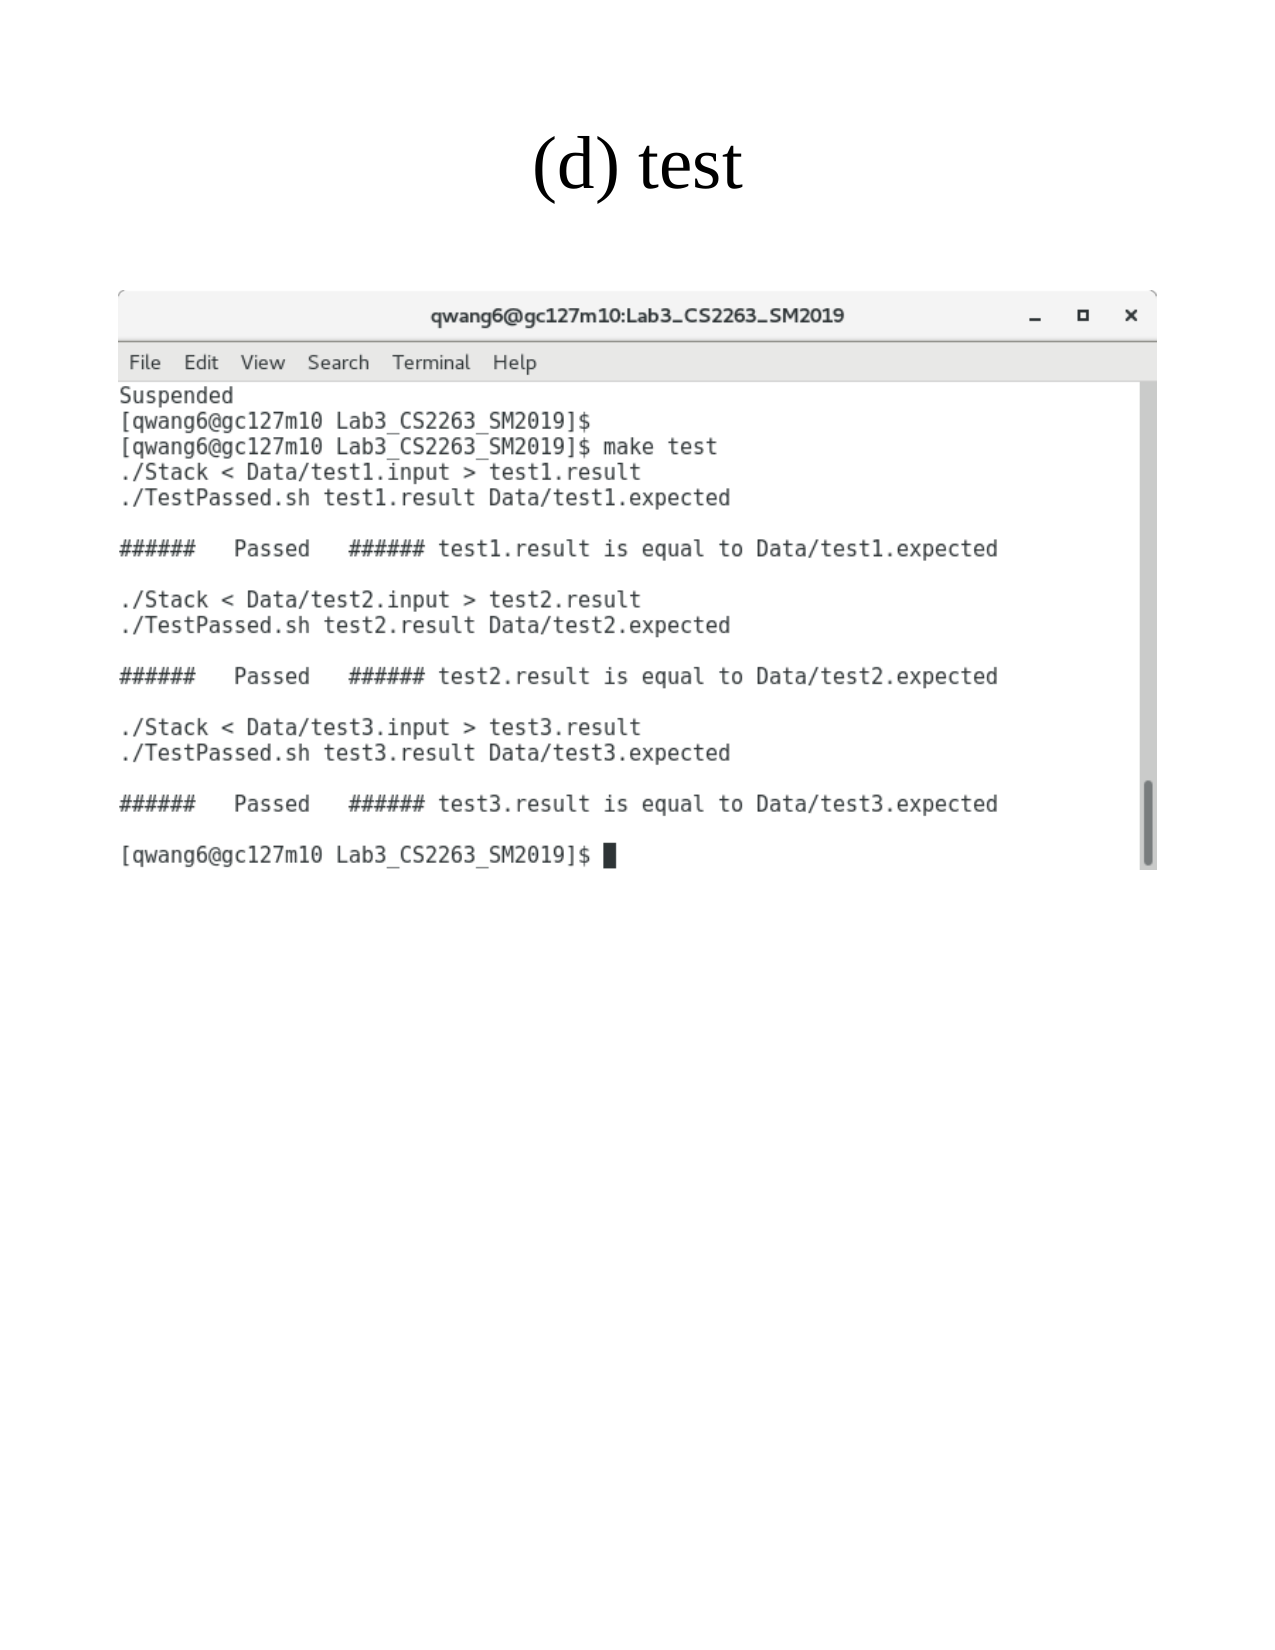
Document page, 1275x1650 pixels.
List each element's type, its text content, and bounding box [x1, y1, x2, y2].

text (d) test [118, 118, 1157, 204]
picture [118, 290, 1157, 870]
